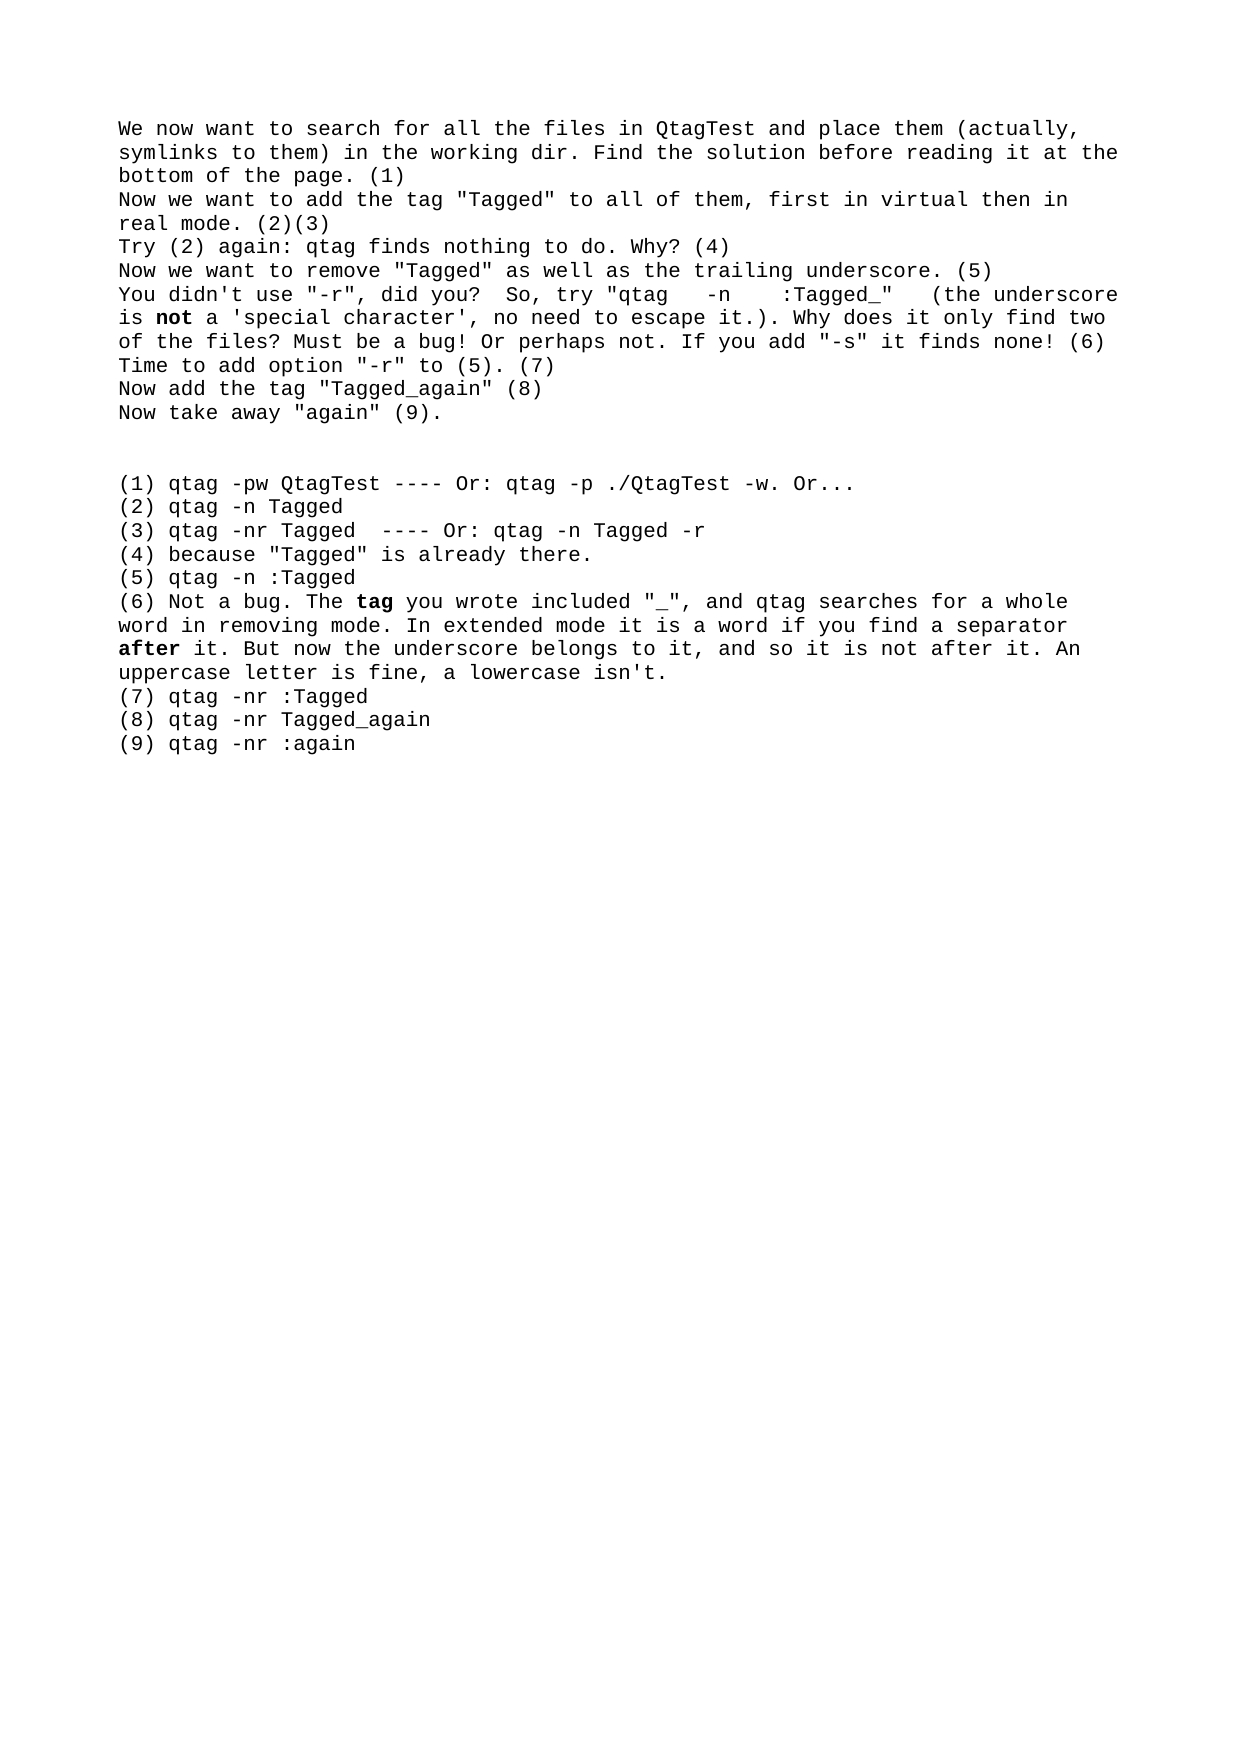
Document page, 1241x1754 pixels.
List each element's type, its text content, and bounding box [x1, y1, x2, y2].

text We now want to search for all the files in QtagTest and place them (actually, symlinks to them) in the working dir. Find the solution before reading it at the bottom of the page. (1) [118, 118, 1122, 189]
text (8) qtag -nr Tagged_again [118, 709, 1122, 733]
text (1) qtag -pw QtagTest ---- Or: qtag -p ./QtagTest -w. Or... [118, 473, 1122, 496]
text (9) qtag -nr :again [118, 733, 1122, 757]
text Now we want to add the tag "Tagged" to all of them, first in virtual then in real mode. (2)(3) [118, 189, 1122, 236]
text (2) qtag -n Tagged [118, 496, 1122, 520]
text (6) Not a bug. The tag you wrote included "_", and qtag searches for a whole word in removing mode. In extended mode it is a word if you find a separator after it. But now the underscore belongs to it, and so it is not after it. An uppercase letter is fine, a lowercase isn't. [118, 591, 1122, 686]
text Now we want to remove "Tagged" as well as the trailing underscore. (5) [118, 260, 1122, 284]
text You didn't use "-r", did you? So, try "qtag -n :Tagged_" (the underscore is not a 'special character', no need to escape it.). Why does it only find two of the files? Must be a bug! Or perhaps not. If you add "-s" it finds none! (6) [118, 284, 1122, 354]
text (4) because "Tagged" is already there. [118, 544, 1122, 567]
text Now add the tag "Tagged_again" (8) [118, 378, 1122, 402]
text Try (2) again: qtag finds nothing to do. Why? (4) [118, 236, 1122, 260]
text Time to add option "-r" to (5). (7) [118, 354, 1122, 378]
text Now take away "again" (9). [118, 402, 1122, 426]
text (5) qtag -n :Tagged [118, 567, 1122, 591]
text (3) qtag -nr Tagged ---- Or: qtag -n Tagged -r [118, 520, 1122, 544]
text (7) qtag -nr :Tagged [118, 686, 1122, 709]
